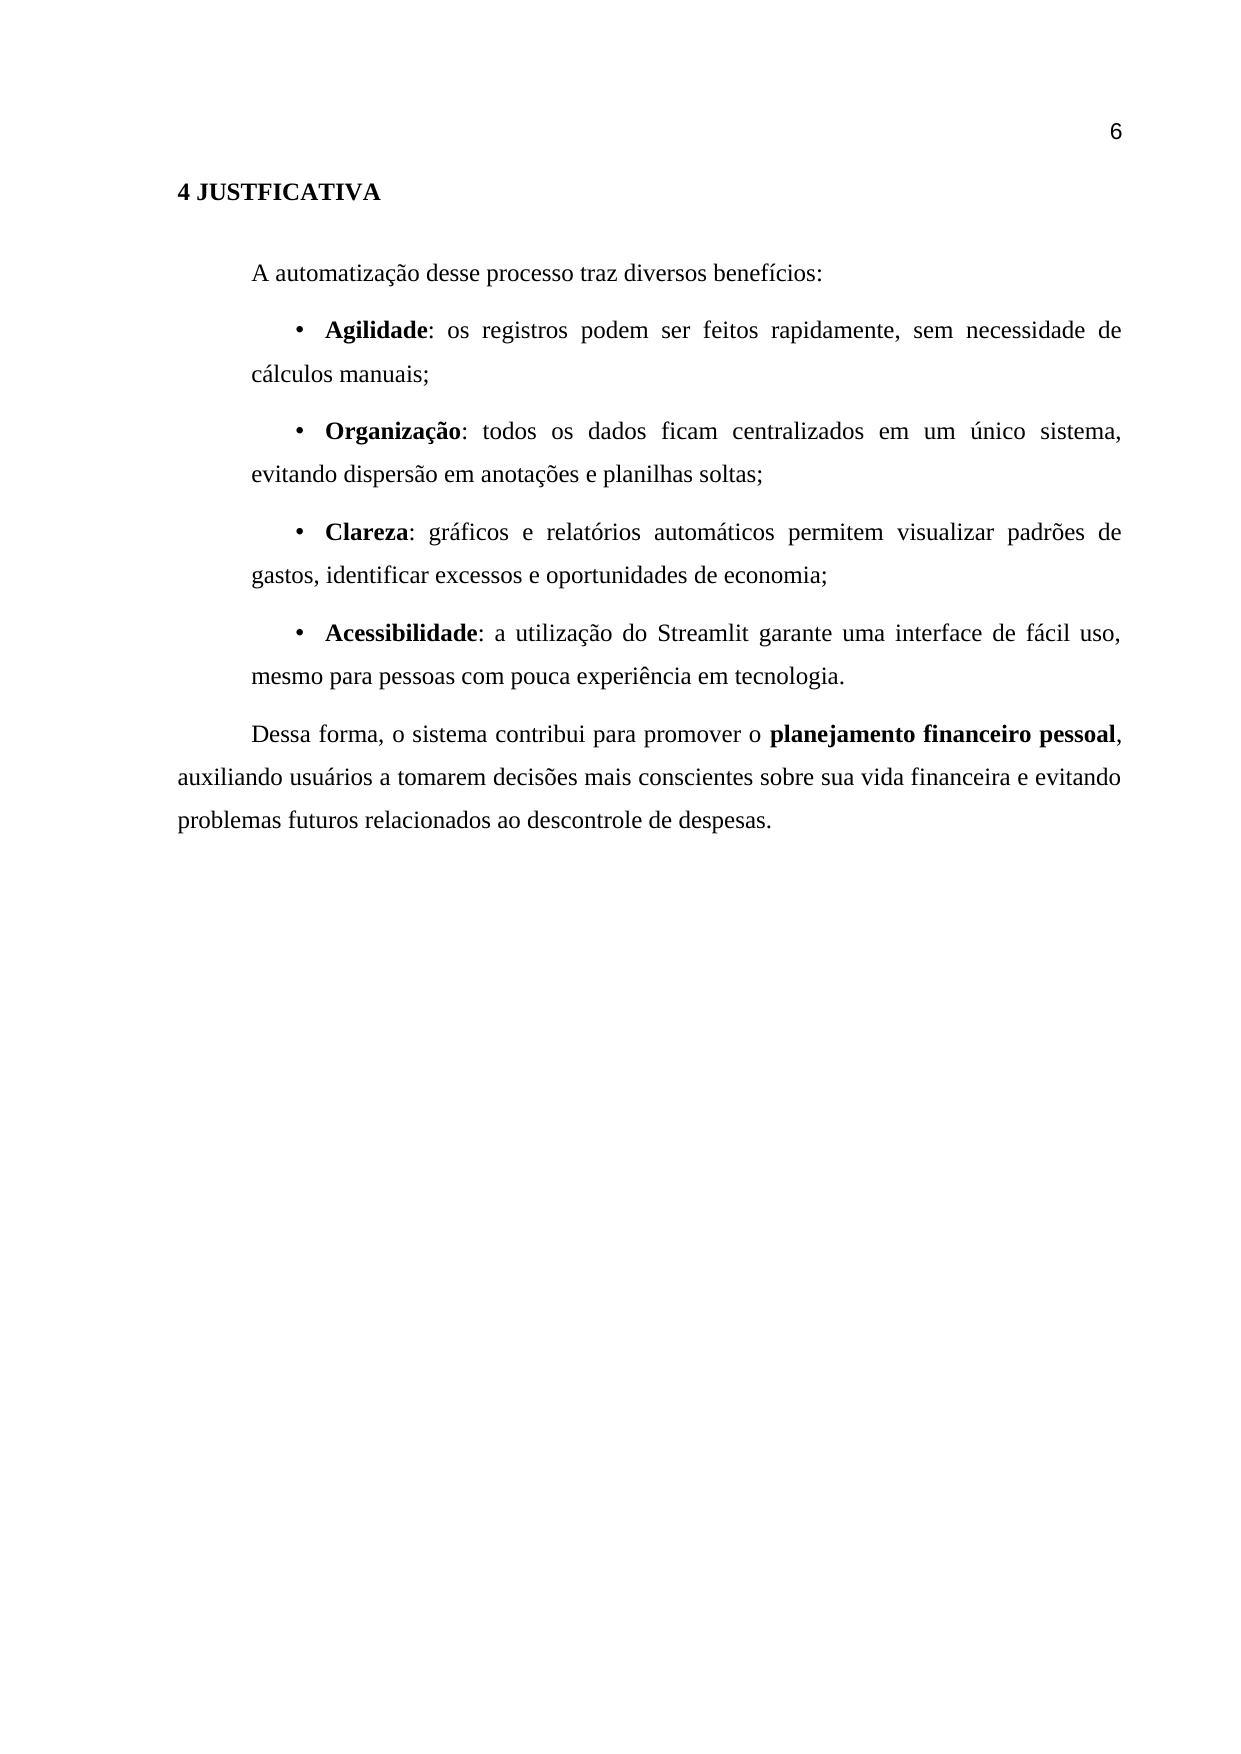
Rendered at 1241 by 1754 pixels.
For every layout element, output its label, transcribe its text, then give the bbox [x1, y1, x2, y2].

list Agilidade: os registros podem ser feitos rapidamente, sem necessidade de cálculos manuais; [222, 316, 1122, 387]
text A automatização desse processo traz diversos benefícios: [177, 258, 1122, 287]
list Organização: todos os dados ficam centralizados em um único sistema, evitando dispersão em anotações e planilhas soltas; [222, 416, 1122, 488]
subtitle 4 JUSTFICATIVA [177, 177, 1122, 206]
list Clareza: gráficos e relatórios automáticos permitem visualizar padrões de gastos, identificar excessos e oportunidades de economia; [222, 517, 1122, 589]
text Dessa forma, o sistema contribui para promover o planejamento financeiro pessoal, auxiliando usuários a tomarem decisões mais conscientes sobre sua vida financeira e evitando problemas futuros relacionados ao descontrole de despesas. [177, 719, 1122, 834]
list Acessibilidade: a utilização do Streamlit garante uma interface de fácil uso, mesmo para pessoas com pouca experiência em tecnologia. [222, 618, 1122, 690]
